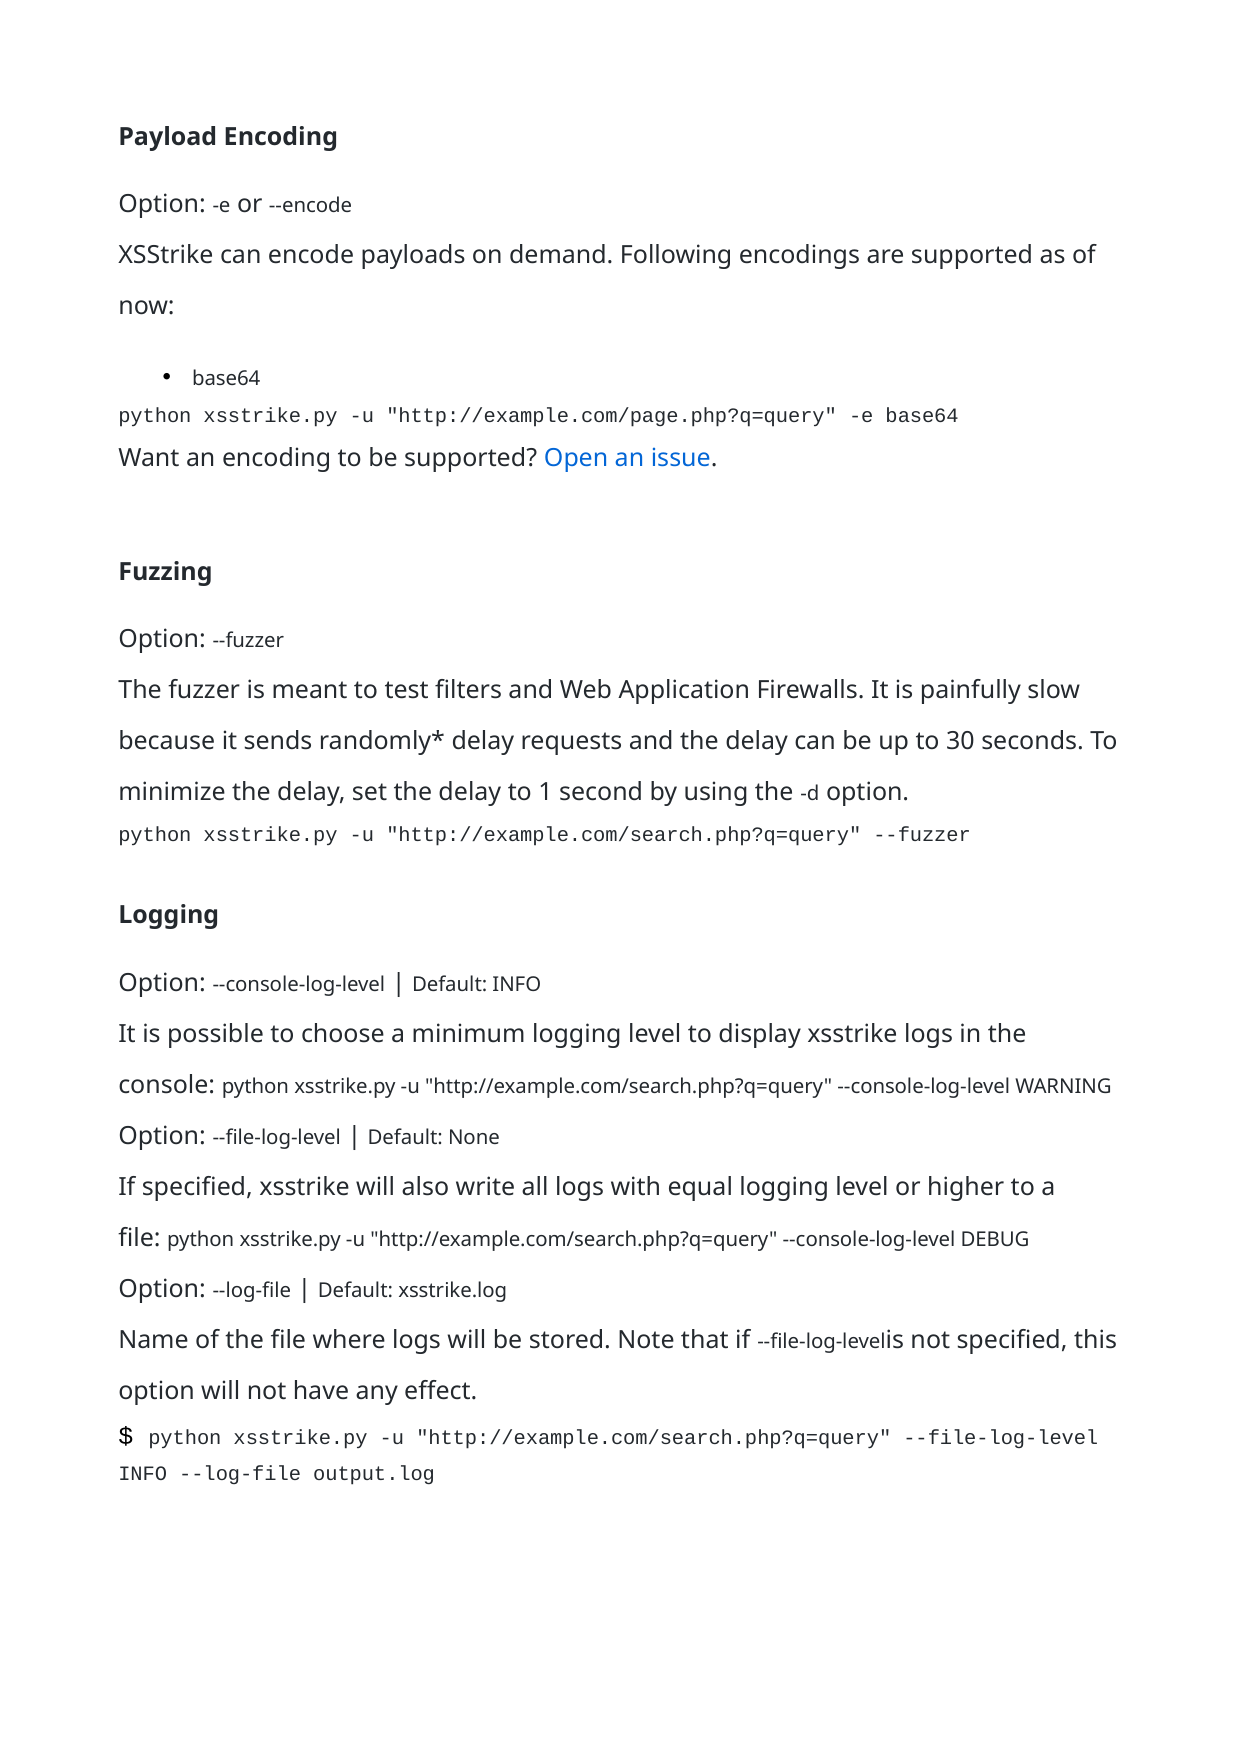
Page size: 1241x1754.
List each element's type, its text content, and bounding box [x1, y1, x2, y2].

text python xsstrike.py -u "http://example.com/page.php?q=query" -e base64 [118, 405, 1122, 428]
text Option: -e or --encode [118, 186, 1122, 220]
text python xsstrike.py -u "http://example.com/search.php?q=query" --fuzzer [118, 825, 1122, 848]
text The fuzzer is meant to test filters and Web Application Firewalls. It is painfully slow because it sends randomly* delay requests and the delay can be up to 30 seconds. To minimize the delay, set the delay to 1 second by using the -d option. [118, 672, 1122, 808]
subtitle Fuzzing [118, 553, 1122, 587]
text It is possible to choose a minimum logging level to display xsstrike logs in the console: python xsstrike.py -u "http://example.com/search.php?q=query" --console-log-level WARNING [118, 1016, 1122, 1101]
text Want an encoding to be supported? Open an issue. [118, 440, 1122, 474]
text Option: --fuzzer [118, 621, 1122, 655]
subtitle Payload Encoding [118, 118, 1122, 152]
text Option: --console-log-level | Default: INFO [118, 964, 1122, 998]
text Name of the file where logs will be stored. Note that if --file-log-levelis not specified, this option will not have any effect. [118, 1322, 1122, 1407]
list base64 [162, 364, 1122, 391]
text Option: --file-log-level | Default: None [118, 1118, 1122, 1152]
text XSStrike can encode payloads on demand. Following encodings are supported as of now: [118, 237, 1122, 322]
text $ python xsstrike.py -u "http://example.com/search.php?q=query" --file-log-level INFO --log-file output.log [118, 1424, 1122, 1487]
subtitle Logging [118, 897, 1122, 931]
text Option: --log-file | Default: xsstrike.log [118, 1271, 1122, 1305]
text If specified, xsstrike will also write all logs with equal logging level or higher to a file: python xsstrike.py -u "http://example.com/search.php?q=query" --console-log-level DEBUG [118, 1169, 1122, 1254]
